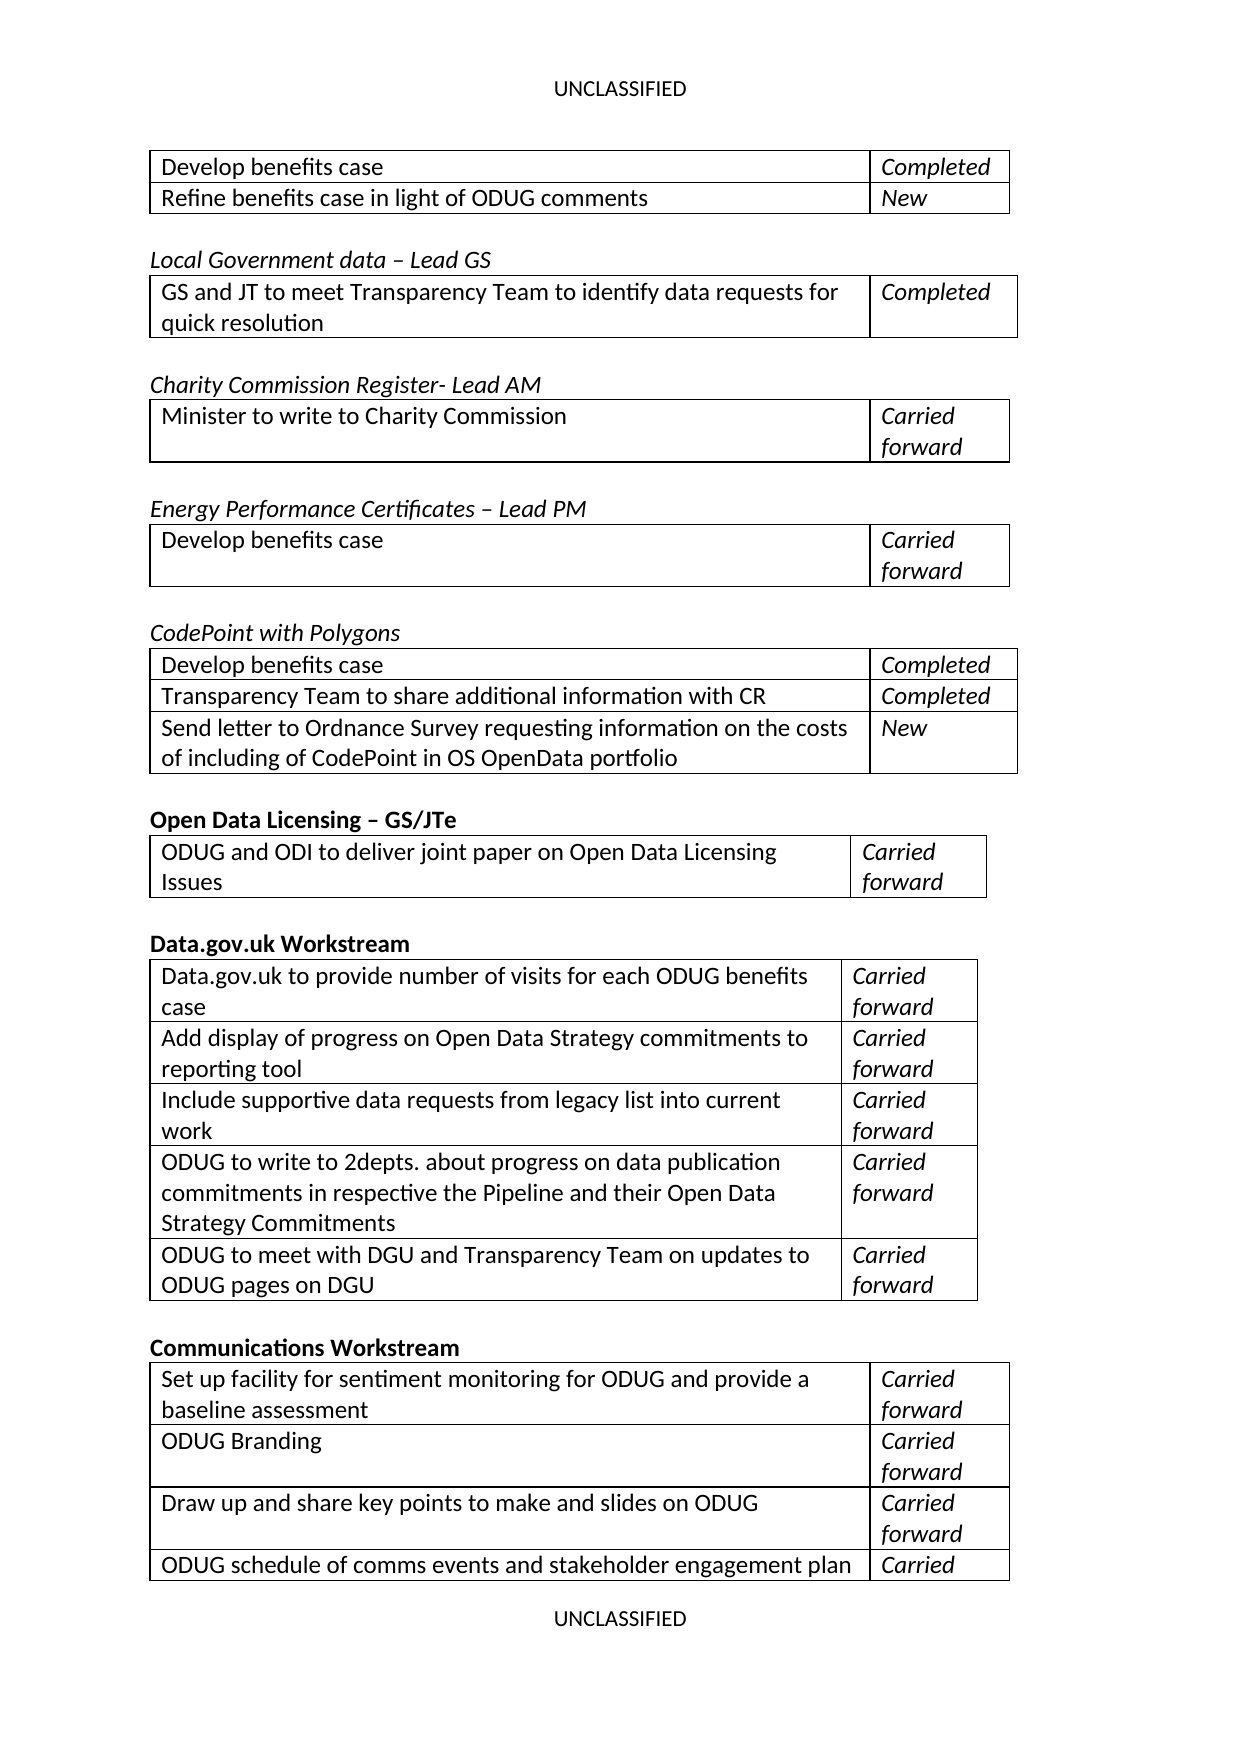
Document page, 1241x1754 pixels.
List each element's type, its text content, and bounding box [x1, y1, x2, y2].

table_header Set up facility for sentiment monitoring for ODUG and provide a baseline assessment [151, 1363, 869, 1424]
table_cell Completed [871, 680, 1017, 711]
table_header Develop benefits case [151, 525, 869, 586]
table_cell Carried forward [842, 1239, 977, 1300]
text Communications Workstream [150, 1332, 1090, 1362]
table_header Carried forward [851, 836, 986, 897]
table_header Completed [871, 276, 1017, 337]
table_cell Carried [871, 1550, 1009, 1580]
table_header Carried forward [871, 525, 1009, 586]
table_cell Carried forward [871, 1425, 1009, 1486]
table_cell ODUG schedule of comms events and stakeholder engagement plan [151, 1550, 869, 1580]
table_header Carried forward [871, 1363, 1009, 1424]
table_header Develop benefits case [151, 649, 869, 679]
text CodePoint with Polygons [150, 617, 1090, 648]
table_header ODUG and ODI to deliver joint paper on Open Data Licensing Issues [151, 836, 850, 897]
table_header Minister to write to Charity Commission [151, 400, 869, 461]
table_cell Transparency Team to share additional information with CR [151, 680, 869, 711]
table_header Data.gov.uk to provide number of visits for each ODUG benefits case [151, 960, 841, 1021]
table_cell ODUG to meet with DGU and Transparency Team on updates to ODUG pages on DGU [151, 1239, 841, 1300]
table_cell Include supportive data requests from legacy list into current work [151, 1084, 841, 1145]
table_header Carried forward [871, 400, 1009, 461]
table_cell ODUG Branding [151, 1425, 869, 1486]
table_cell Send letter to Ordnance Survey requesting information on the costs of including of CodePoint in OS OpenData portfolio [151, 712, 869, 773]
table_cell Carried forward [871, 1488, 1009, 1548]
text Data.gov.uk Workstream [150, 929, 1090, 959]
table_cell Draw up and share key points to make and slides on ODUG [151, 1488, 869, 1548]
table_header Completed [871, 151, 1009, 182]
table_cell Carried forward [842, 1084, 977, 1145]
table_cell Carried forward [842, 1146, 977, 1238]
table_cell Refine benefits case in light of ODUG comments [151, 183, 869, 213]
table_cell New [871, 712, 1017, 773]
table_cell ODUG to write to 1depts. about progress on data publication commitments in respective the Pipeline and their Open Data Strategy Commitments [151, 1146, 841, 1238]
table_header GS and JT to meet Transparency Team to identify data requests for quick resolution [151, 276, 869, 337]
table_header Completed [871, 649, 1017, 679]
table_cell Carried forward [842, 1022, 977, 1083]
text Energy Performance Certificates – Lead PM [150, 493, 1090, 523]
text Local Government data – Lead GS [150, 245, 1090, 275]
text Charity Commission Register- Lead AM [150, 369, 1090, 399]
table_cell Add display of progress on Open Data Strategy commitments to reporting tool [151, 1022, 841, 1083]
table_header Carried forward [842, 960, 977, 1021]
table_header Develop benefits case [151, 151, 869, 182]
text Open Data Licensing – GS/JTe [150, 804, 1090, 835]
table_cell New [871, 183, 1009, 213]
